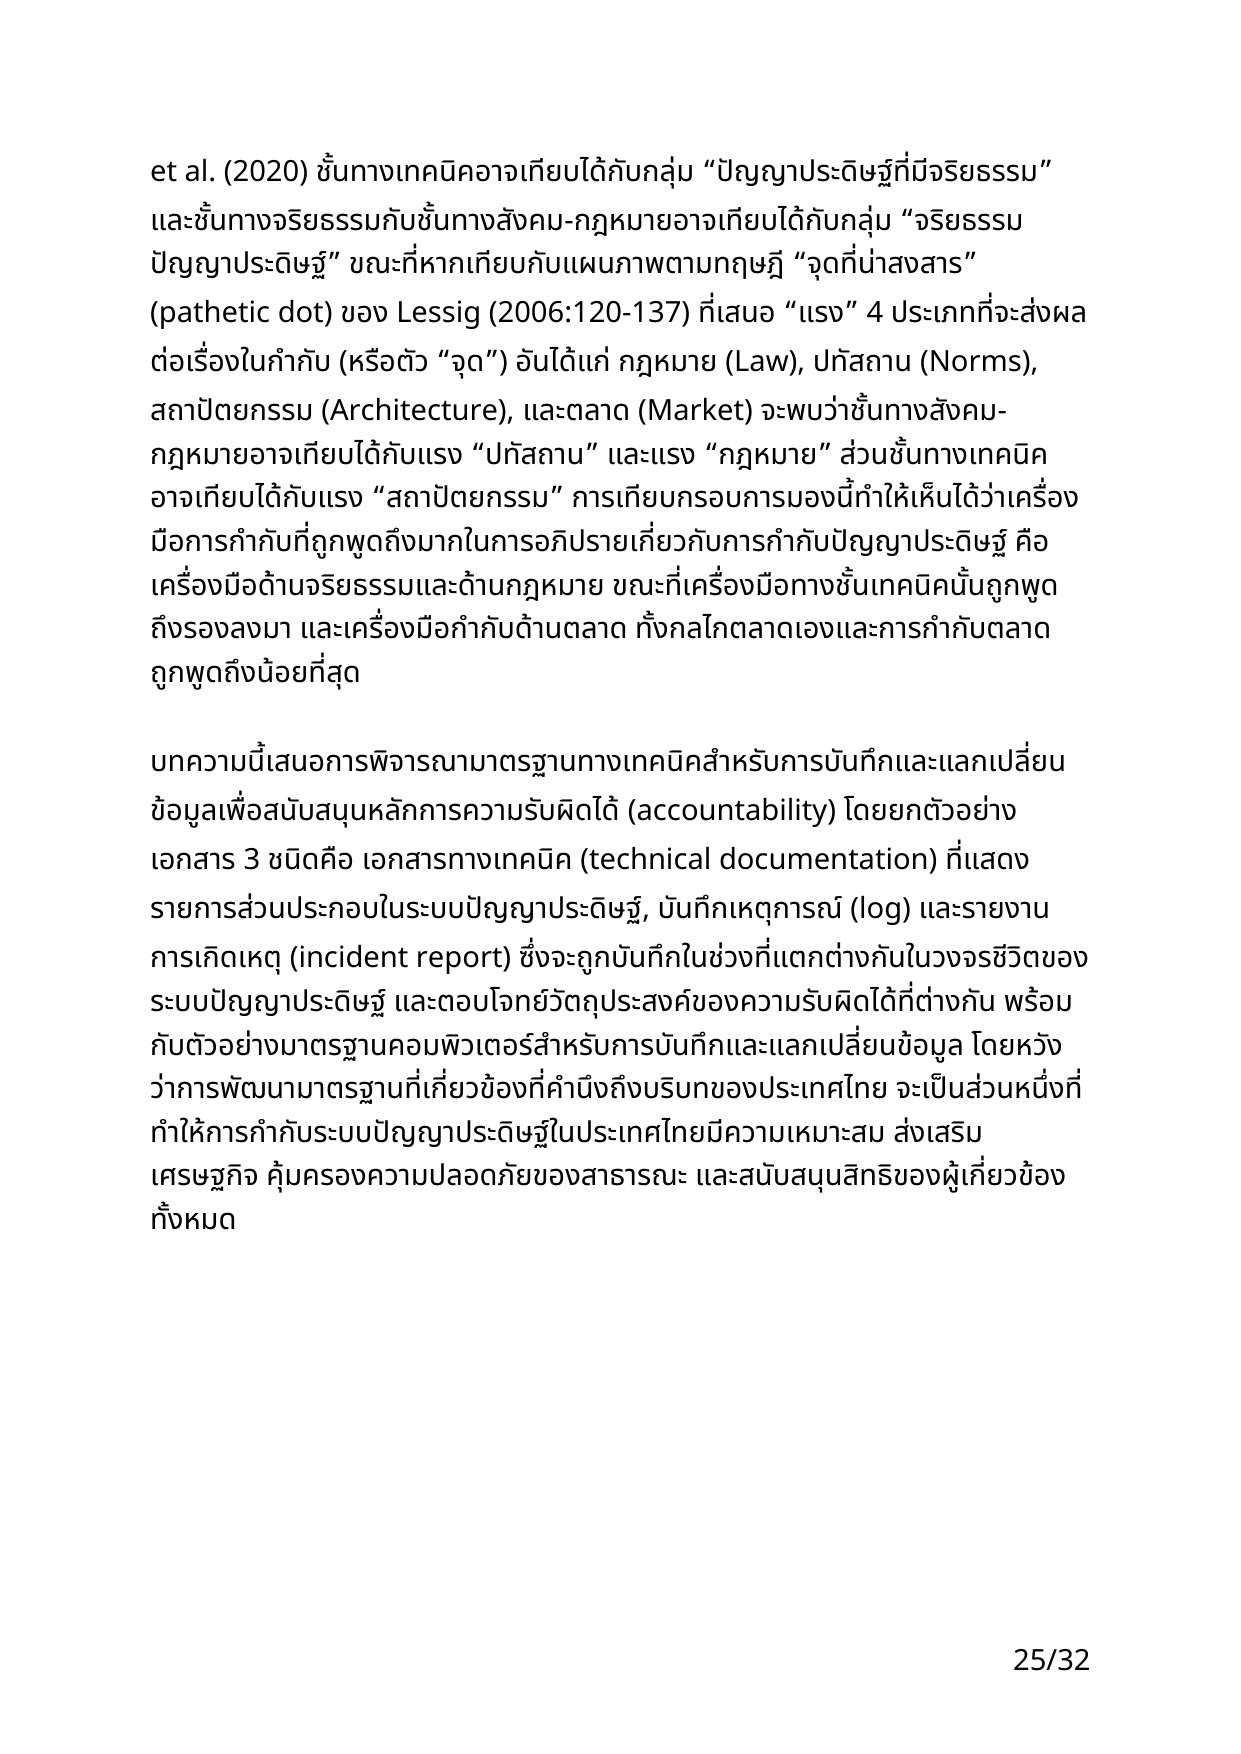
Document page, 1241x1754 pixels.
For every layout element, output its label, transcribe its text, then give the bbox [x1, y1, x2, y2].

text et al. (2020) ชั้นทางเทคนิคอาจเทียบได้กับกลุ่ม “ปัญญาประดิษฐ์ที่มีจริยธรรม” และชั้นทางจริยธรรมกับชั้นทางสังคม-กฎหมายอาจเทียบได้กับกลุ่ม “จริยธรรมปัญญาประดิษฐ์” ขณะที่หากเทียบกับแผนภาพตามทฤษฎี “จุดที่น่าสงสาร” (pathetic dot) ของ Lessig (2006:120-137) ที่เสนอ “แรง” 4 ประเภทที่จะส่งผลต่อเรื่องในกำกับ (หรือตัว “จุด”) อันได้แก่ กฎหมาย (Law), ปทัสถาน (Norms), สถาปัตยกรรม (Architecture), และตลาด (Market) จะพบว่าชั้นทางสังคม-กฎหมายอาจเทียบได้กับแรง “ปทัสถาน” และแรง “กฎหมาย” ส่วนชั้นทางเทคนิคอาจเทียบได้กับแรง “สถาปัตยกรรม” การเทียบกรอบการมองนี้ทำให้เห็นได้ว่าเครื่องมือการกำกับที่ถูกพูดถึงมากในการอภิปรายเกี่ยวกับการกำกับปัญญาประดิษฐ์ คือเครื่องมือด้านจริยธรรมและด้านกฎหมาย ขณะที่เครื่องมือทางชั้นเทคนิคนั้นถูกพูดถึงรองลงมา และเครื่องมือกำกับด้านตลาด ทั้งกลไกตลาดเองและการกำกับตลาด ถูกพูดถึงน้อยที่สุด [150, 150, 1090, 694]
text บทความนี้เสนอการพิจารณามาตรฐานทางเทคนิคสำหรับการบันทึกและแลกเปลี่ยนข้อมูลเพื่อสนับสนุนหลักการความรับผิดได้ (accountability) โดยยกตัวอย่างเอกสาร 3 ชนิดคือ เอกสารทางเทคนิค (technical documentation) ที่แสดงรายการส่วนประกอบในระบบปัญญาประดิษฐ์, บันทึกเหตุการณ์ (log) และรายงานการเกิดเหตุ (incident report) ซึ่งจะถูกบันทึกในช่วงที่แตกต่างกันในวงจรชีวิตของระบบปัญญาประดิษฐ์ และตอบโจทย์วัตถุประสงค์ของความรับผิดได้ที่ต่างกัน พร้อมกับตัวอย่างมาตรฐานคอมพิวเตอร์สำหรับการบันทึกและแลกเปลี่ยนข้อมูล โดยหวังว่าการพัฒนามาตรฐานที่เกี่ยวข้องที่คำนึงถึงบริบทของประเทศไทย จะเป็นส่วนหนึ่งที่ทำให้การกำกับระบบปัญญาประดิษฐ์ในประเทศไทยมีความเหมาะสม ส่งเสริมเศรษฐกิจ คุ้มครองความปลอดภัยของสาธารณะ และสนับสนุนสิทธิของผู้เกี่ยวข้องทั้งหมด [150, 746, 1090, 1241]
